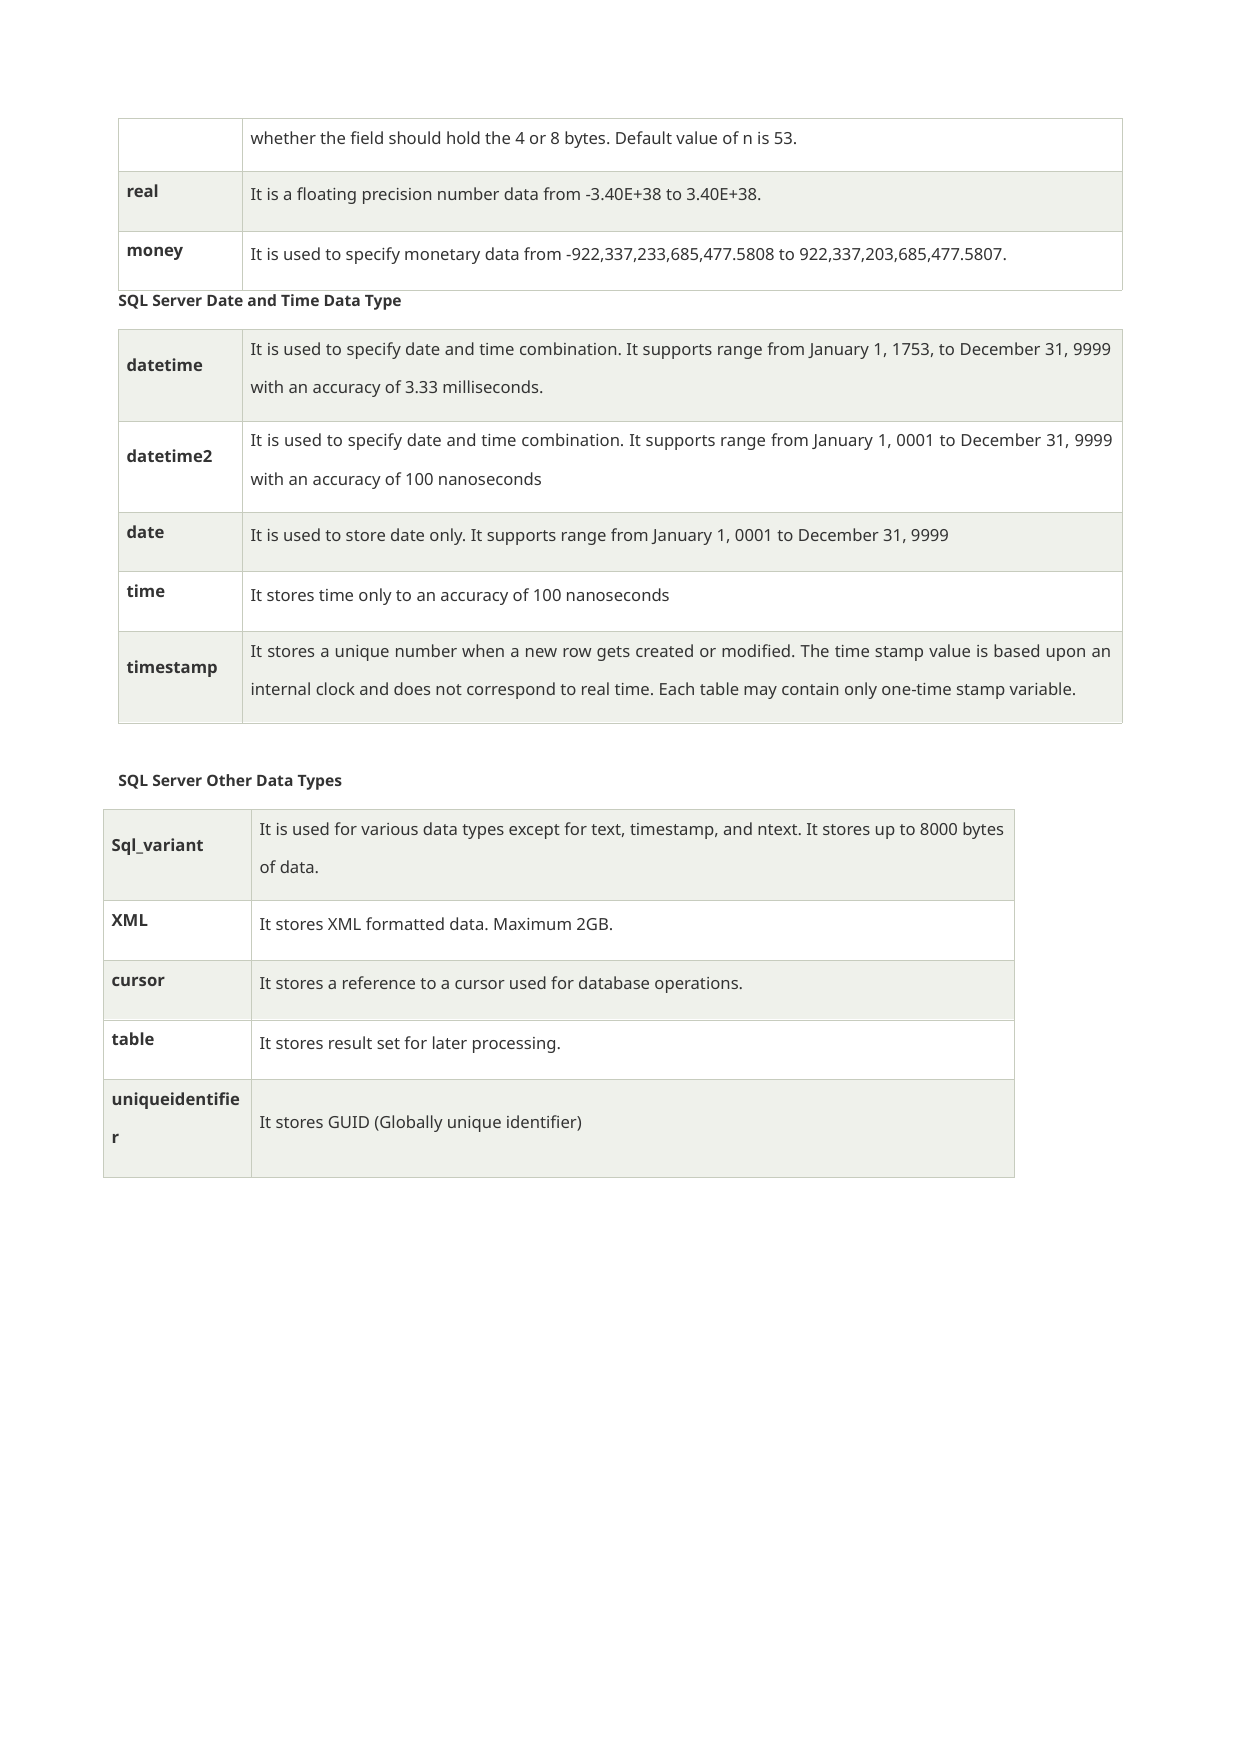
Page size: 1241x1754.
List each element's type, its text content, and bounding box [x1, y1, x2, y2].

table_cell It is used to store date only. It supports range from January 1, 0001 to December 31, 9999 [243, 513, 1122, 571]
table_header It is used for various data types except for text, timestamp, and ntext. It stores up to 8000 bytes of data. [252, 810, 1014, 900]
table_header datetime [119, 330, 242, 421]
table_cell It stores XML formatted data. Maximum 2GB. [252, 901, 1014, 960]
table_cell date [119, 513, 242, 571]
table_cell It stores GUID (Globally unique identifier) [252, 1080, 1014, 1177]
table_cell table [104, 1021, 251, 1079]
table_cell [119, 119, 242, 171]
table_cell time [119, 572, 242, 631]
table_cell It is a floating precision number data from -3.40E+38 to 3.40E+38. [243, 172, 1122, 231]
table_cell money [119, 232, 242, 290]
table_cell cursor [104, 961, 251, 1019]
table_cell It is used to specify date and time combination. It supports range from January 1, 0001 to December 31, 9999 with an accuracy of 100 nanoseconds [243, 422, 1122, 512]
table_cell real [119, 172, 242, 231]
table_cell It stores a unique number when a new row gets created or modified. The time stamp value is based upon an internal clock and does not correspond to real time. Each table may contain only one-time stamp variable. [243, 632, 1122, 722]
table_cell It stores time only to an accuracy of 100 nanoseconds [243, 572, 1122, 631]
table_cell uniqueidentifier [104, 1080, 251, 1177]
table_cell datetime2 [119, 422, 242, 512]
table_header It is used to specify date and time combination. It supports range from January 1, 1753, to December 31, 9999 with an accuracy of 3.33 milliseconds. [243, 330, 1122, 421]
text SQL Server Other Data Types [118, 770, 1122, 791]
table_cell It stores result set for later processing. [252, 1021, 1014, 1079]
table_cell XML [104, 901, 251, 960]
table_cell timestamp [119, 632, 242, 722]
text SQL Server Date and Time Data Type [118, 291, 1122, 311]
table_cell It stores a reference to a cursor used for database operations. [252, 961, 1014, 1019]
table_cell It is used to specify monetary data from -922,337,233,685,477.5808 to 922,337,203,685,477.5807. [243, 232, 1122, 290]
table_header Sql_variant [104, 810, 251, 900]
table_cell whether the field should hold the 4 or 8 bytes. Default value of n is 53. [243, 119, 1122, 171]
